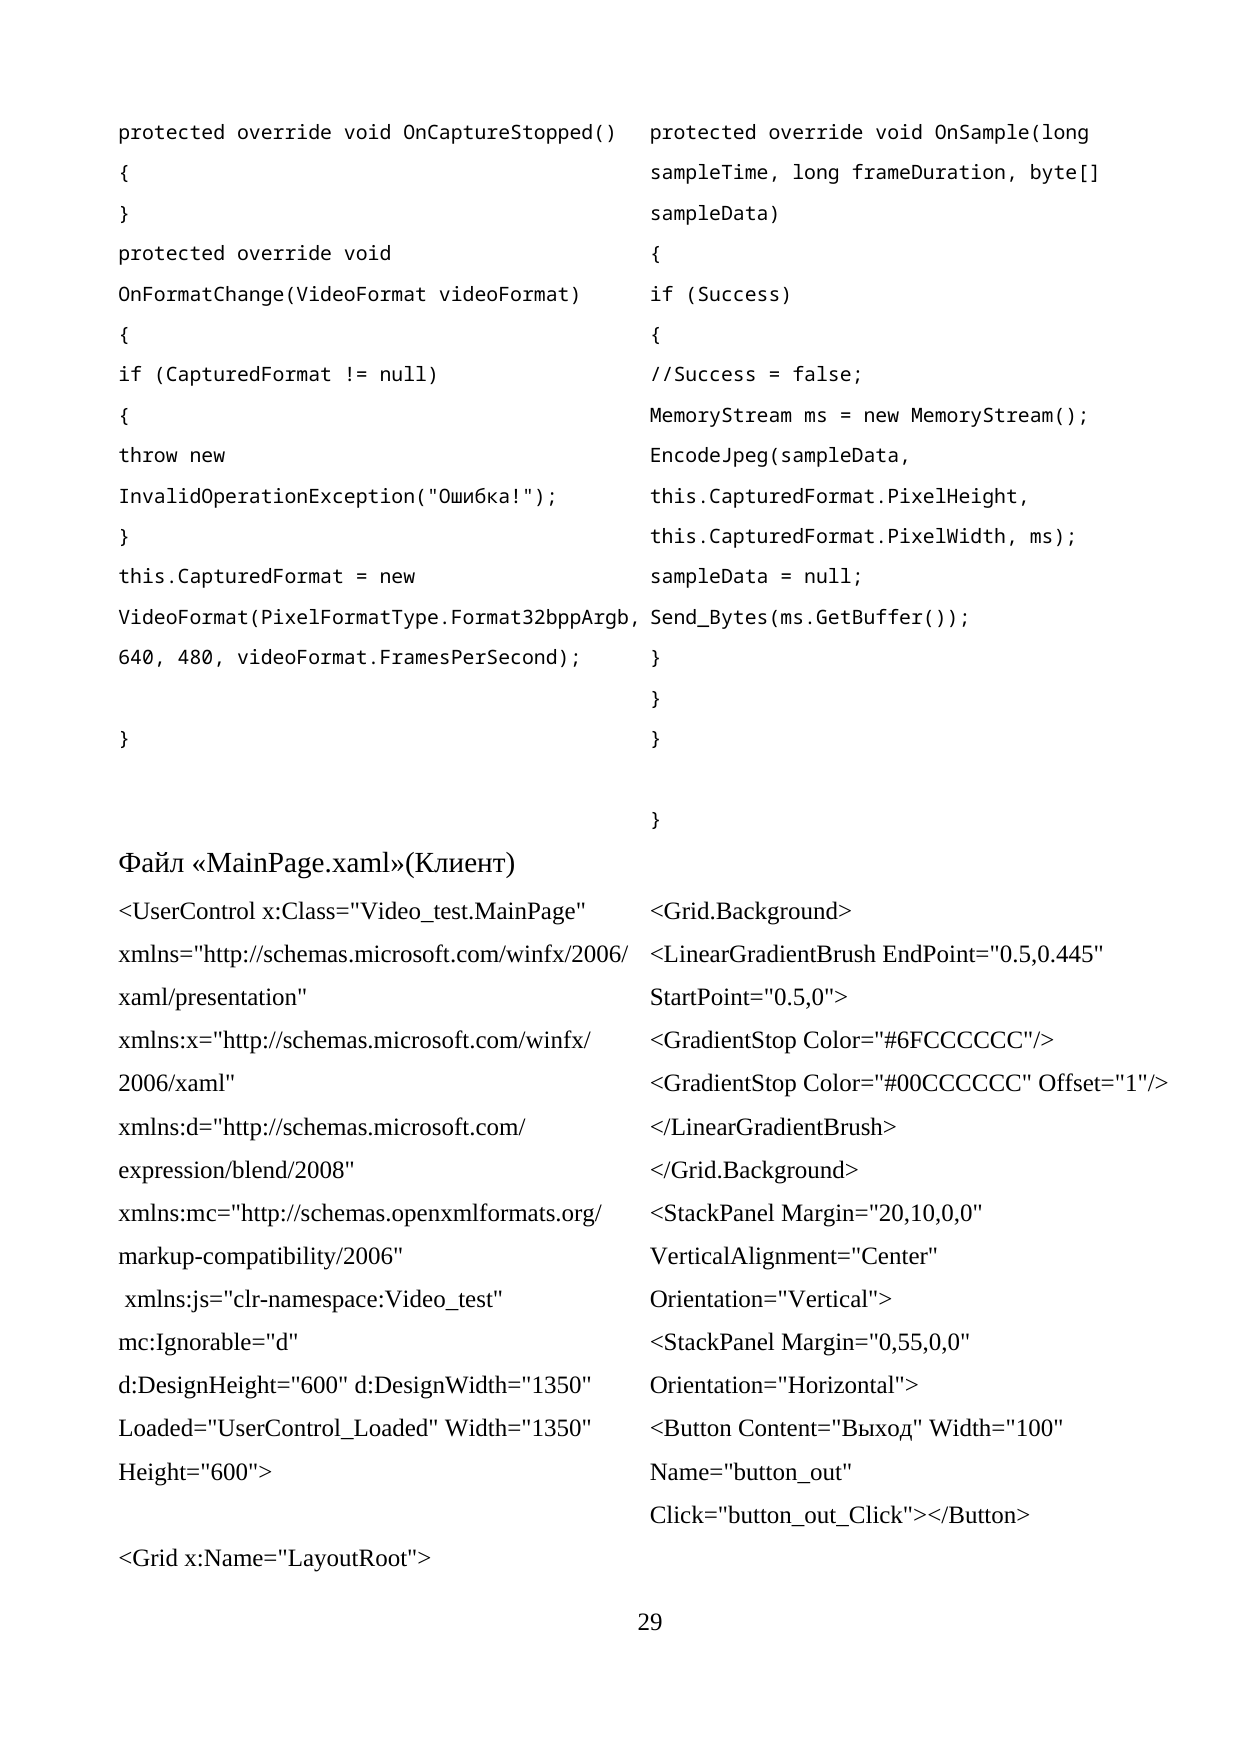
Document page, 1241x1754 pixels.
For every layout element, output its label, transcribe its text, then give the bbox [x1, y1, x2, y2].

text EncodeJpeg(sampleData, this.CapturedFormat.PixelHeight, this.CapturedFormat.PixelWidth, ms); [649, 441, 1181, 549]
text Файл «MainPage.xaml»(Клиент) [118, 846, 1181, 879]
text if (Success) [649, 280, 1181, 307]
text } [118, 522, 649, 549]
text xmlns:d="http://schemas.microsoft.com/expression/blend/2008" [118, 1112, 649, 1183]
text { [118, 401, 649, 428]
text protected override void OnSample(long sampleTime, long frameDuration, byte[] sampleData) [649, 118, 1181, 226]
text { [118, 320, 649, 347]
text <Grid x:Name="LayoutRoot"> [118, 1543, 649, 1572]
text { [649, 239, 1181, 266]
text throw new InvalidOperationException("Ошибка!"); [118, 441, 649, 509]
text xmlns="http://schemas.microsoft.com/winfx/2006/xaml/presentation" [118, 939, 649, 1011]
text } [649, 684, 1181, 711]
text <GradientStop Color="#6FCCCCCC"/> [649, 1025, 1181, 1054]
text protected override void OnFormatChange(VideoFormat videoFormat) [118, 239, 649, 307]
text xmlns:mc="http://schemas.openxmlformats.org/markup-compatibility/2006" [118, 1198, 649, 1270]
text } [118, 724, 649, 751]
text </LinearGradientBrush> [649, 1112, 1181, 1140]
text Send_Bytes(ms.GetBuffer()); [649, 603, 1181, 630]
text protected override void OnCaptureStopped() [118, 118, 649, 145]
text <Button Content="Выход" Width="100" Name="button_out" Click="button_out_Click"></Button> [649, 1413, 1181, 1528]
text <GradientStop Color="#00CCCCCC" Offset="1"/> [649, 1068, 1181, 1097]
text } [118, 199, 649, 226]
text { [118, 158, 649, 186]
text MemoryStream ms = new MemoryStream(); [649, 401, 1181, 428]
text { [649, 320, 1181, 347]
text <LinearGradientBrush EndPoint="0.5,0.445" StartPoint="0.5,0"> [649, 939, 1181, 1011]
text d:DesignHeight="600" d:DesignWidth="1350" Loaded="UserControl_Loaded" Width="1350" Height="600"> [118, 1370, 649, 1485]
text } [649, 805, 1181, 832]
text xmlns:x="http://schemas.microsoft.com/winfx/2006/xaml" [118, 1025, 649, 1097]
text </Grid.Background> [649, 1155, 1181, 1183]
text if (CapturedFormat != null) [118, 361, 649, 388]
text <StackPanel Margin="20,10,0,0" VerticalAlignment="Center" Orientation="Vertical"> [649, 1198, 1181, 1313]
text sampleData = null; [649, 563, 1181, 590]
text <StackPanel Margin="0,55,0,0" Orientation="Horizontal"> [649, 1327, 1181, 1399]
text } [649, 724, 1181, 751]
text <UserControl x:Class="Video_test.MainPage" [118, 896, 649, 925]
text this.CapturedFormat = new VideoFormat(PixelFormatType.Format32bppArgb, 640, 480, videoFormat.FramesPerSecond); [118, 563, 649, 671]
text //Success = false; [649, 361, 1181, 388]
text <Grid.Background> [649, 896, 1181, 925]
text xmlns:js="clr-namespace:Video_test" [118, 1284, 649, 1313]
text } [649, 643, 1181, 671]
text mc:Ignorable="d" [118, 1327, 649, 1356]
